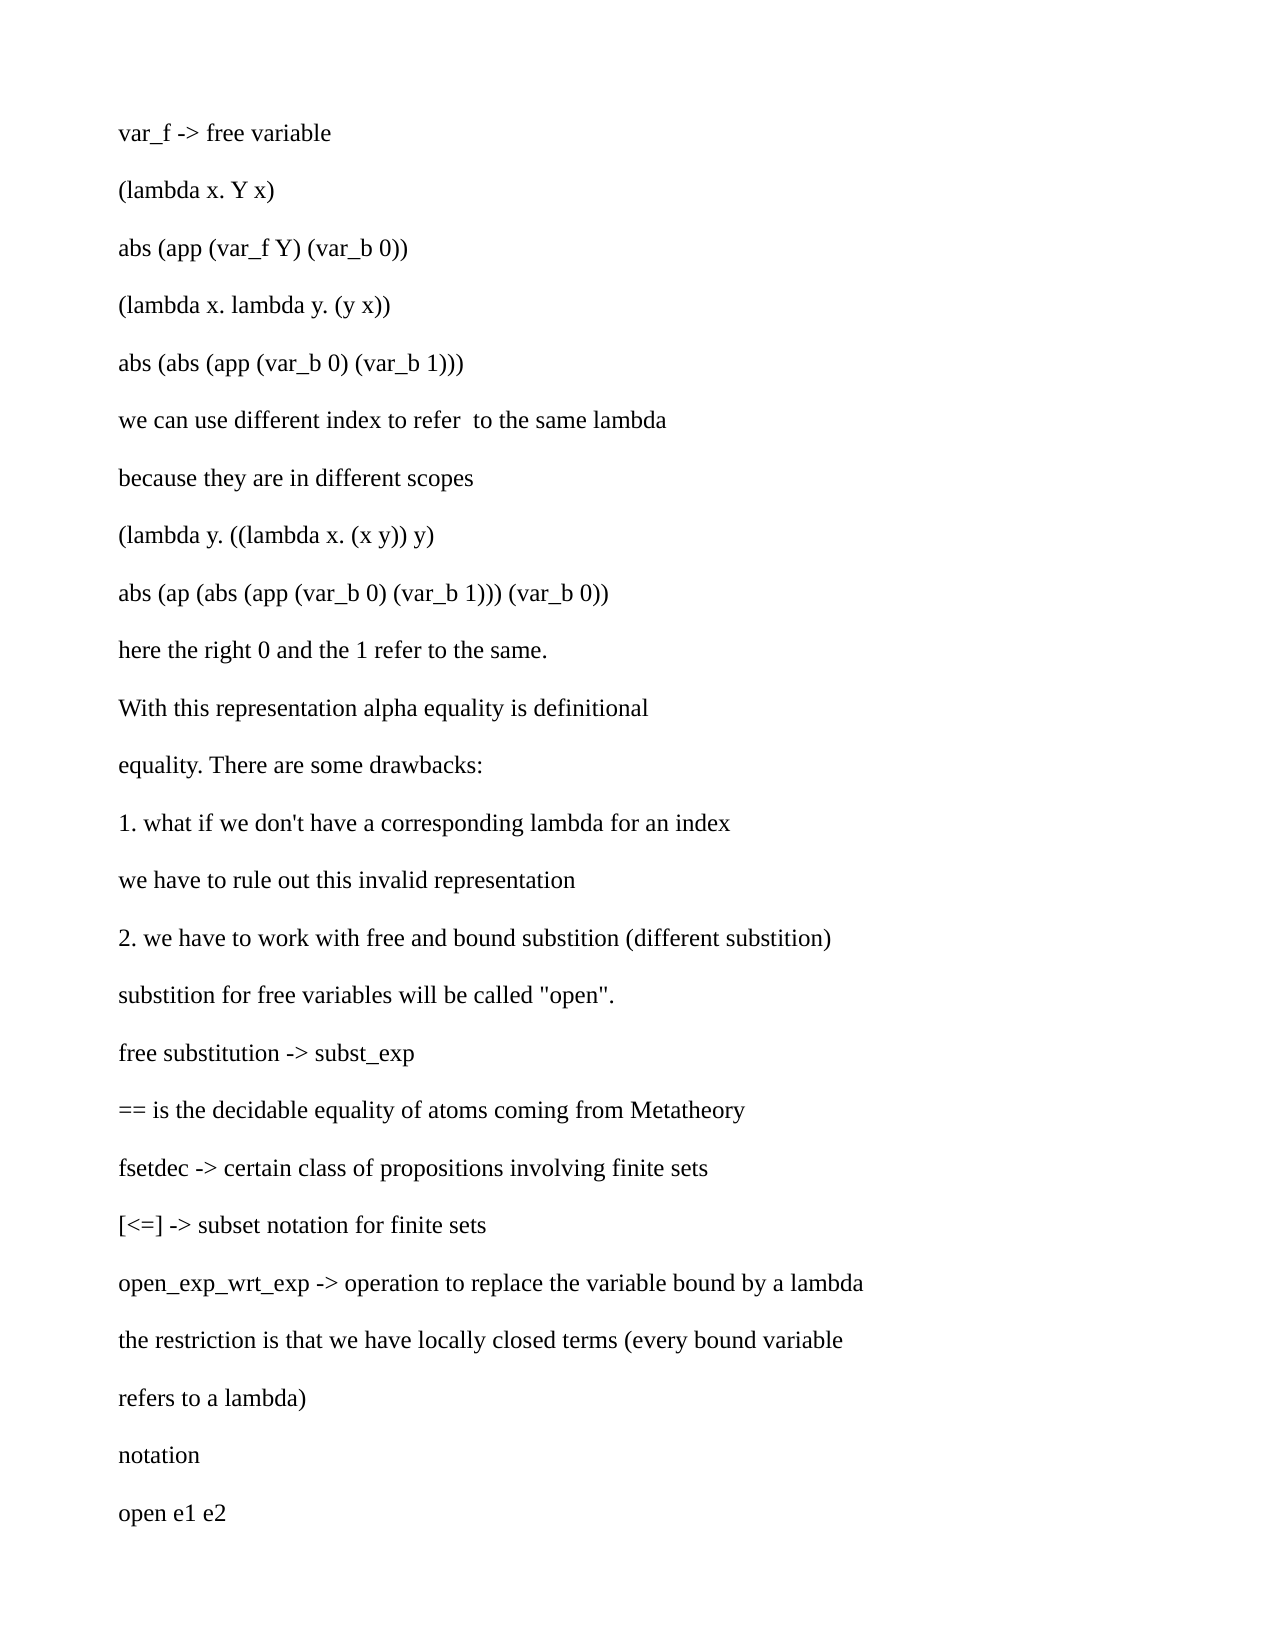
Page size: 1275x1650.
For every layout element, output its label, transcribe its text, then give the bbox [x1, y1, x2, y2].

text abs (abs (app (var_b 0) (var_b 1))) [118, 348, 1157, 377]
text 1. what if we don't have a corresponding lambda for an index [118, 808, 1157, 837]
text abs (ap (abs (app (var_b 0) (var_b 1))) (var_b 0)) [118, 578, 1157, 607]
text because they are in different scopes [118, 463, 1157, 492]
text (lambda x. lambda y. (y x)) [118, 291, 1157, 319]
text == is the decidable equality of atoms coming from Metatheory [118, 1096, 1157, 1124]
text abs (app (var_f Y) (var_b 0)) [118, 233, 1157, 262]
text notation [118, 1441, 1157, 1469]
text [<=] -> subset notation for finite sets [118, 1211, 1157, 1239]
text open e1 e2 [118, 1498, 1157, 1527]
text (lambda x. Y x) [118, 176, 1157, 204]
text open_exp_wrt_exp -> operation to replace the variable bound by a lambda [118, 1268, 1157, 1297]
text free substitution -> subst_exp [118, 1038, 1157, 1067]
text we can use different index to refer to the same lambda [118, 406, 1157, 434]
text With this representation alpha equality is definitional [118, 693, 1157, 722]
text substition for free variables will be called "open". [118, 981, 1157, 1009]
text we have to rule out this invalid representation [118, 866, 1157, 894]
text here the right 0 and the 1 refer to the same. [118, 636, 1157, 664]
text (lambda y. ((lambda x. (x y)) y) [118, 521, 1157, 549]
text refers to a lambda) [118, 1383, 1157, 1412]
text var_f -> free variable [118, 118, 1157, 147]
text equality. There are some drawbacks: [118, 751, 1157, 779]
text 2. we have to work with free and bound substition (different substition) [118, 923, 1157, 952]
text fsetdec -> certain class of propositions involving finite sets [118, 1153, 1157, 1182]
text the restriction is that we have locally closed terms (every bound variable [118, 1326, 1157, 1354]
